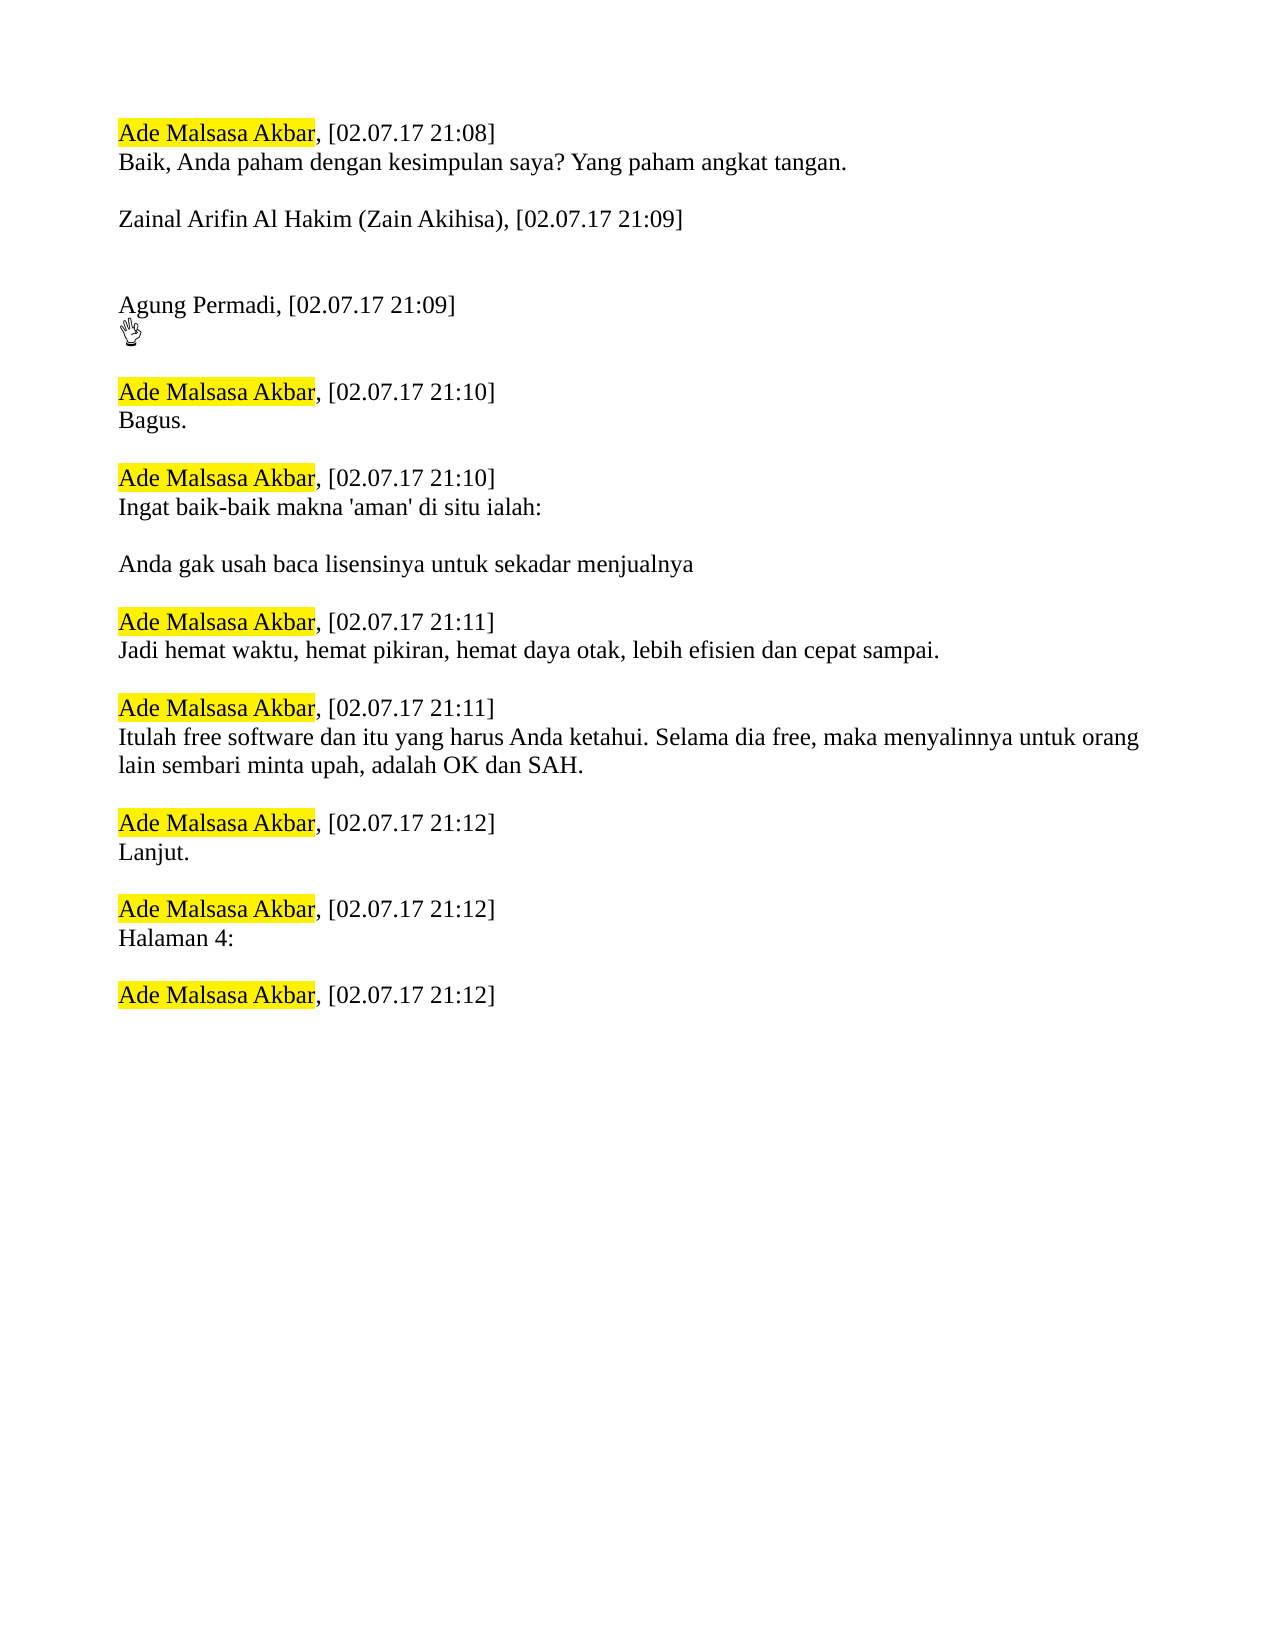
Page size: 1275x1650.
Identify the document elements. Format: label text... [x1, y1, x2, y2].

text Ingat baik-baik makna 'aman' di situ ialah: [118, 492, 1157, 521]
text Baik, Anda paham dengan kesimpulan saya? Yang paham angkat tangan. [118, 147, 1157, 176]
text Lanjut. [118, 837, 1157, 866]
text Ade Malsasa Akbar, [02.07.17 21:08] [118, 118, 1157, 147]
text 👌🏻 [118, 319, 1157, 348]
text Ade Malsasa Akbar, [02.07.17 21:10] [118, 463, 1157, 492]
text Ade Malsasa Akbar, [02.07.17 21:12] [118, 894, 1157, 923]
text Ade Malsasa Akbar, [02.07.17 21:12] [118, 808, 1157, 837]
text Jadi hemat waktu, hemat pikiran, hemat daya otak, lebih efisien dan cepat sampai. [118, 636, 1157, 664]
text Anda gak usah baca lisensinya untuk sekadar menjualnya [118, 549, 1157, 578]
text Agung Permadi, [02.07.17 21:09] [118, 291, 1157, 319]
text Ade Malsasa Akbar, [02.07.17 21:10] [118, 377, 1157, 406]
text Ade Malsasa Akbar, [02.07.17 21:11] [118, 693, 1157, 722]
text Bagus. [118, 406, 1157, 434]
text Zainal Arifin Al Hakim (Zain Akihisa), [02.07.17 21:09] [118, 204, 1157, 233]
text Ade Malsasa Akbar, [02.07.17 21:12] [118, 981, 1157, 1009]
text Itulah free software dan itu yang harus Anda ketahui. Selama dia free, maka menyalinnya untuk orang lain sembari minta upah, adalah OK dan SAH. [118, 722, 1157, 779]
text 🤚 [118, 233, 1157, 262]
text Ade Malsasa Akbar, [02.07.17 21:11] [118, 607, 1157, 636]
text Halaman 4: [118, 923, 1157, 952]
